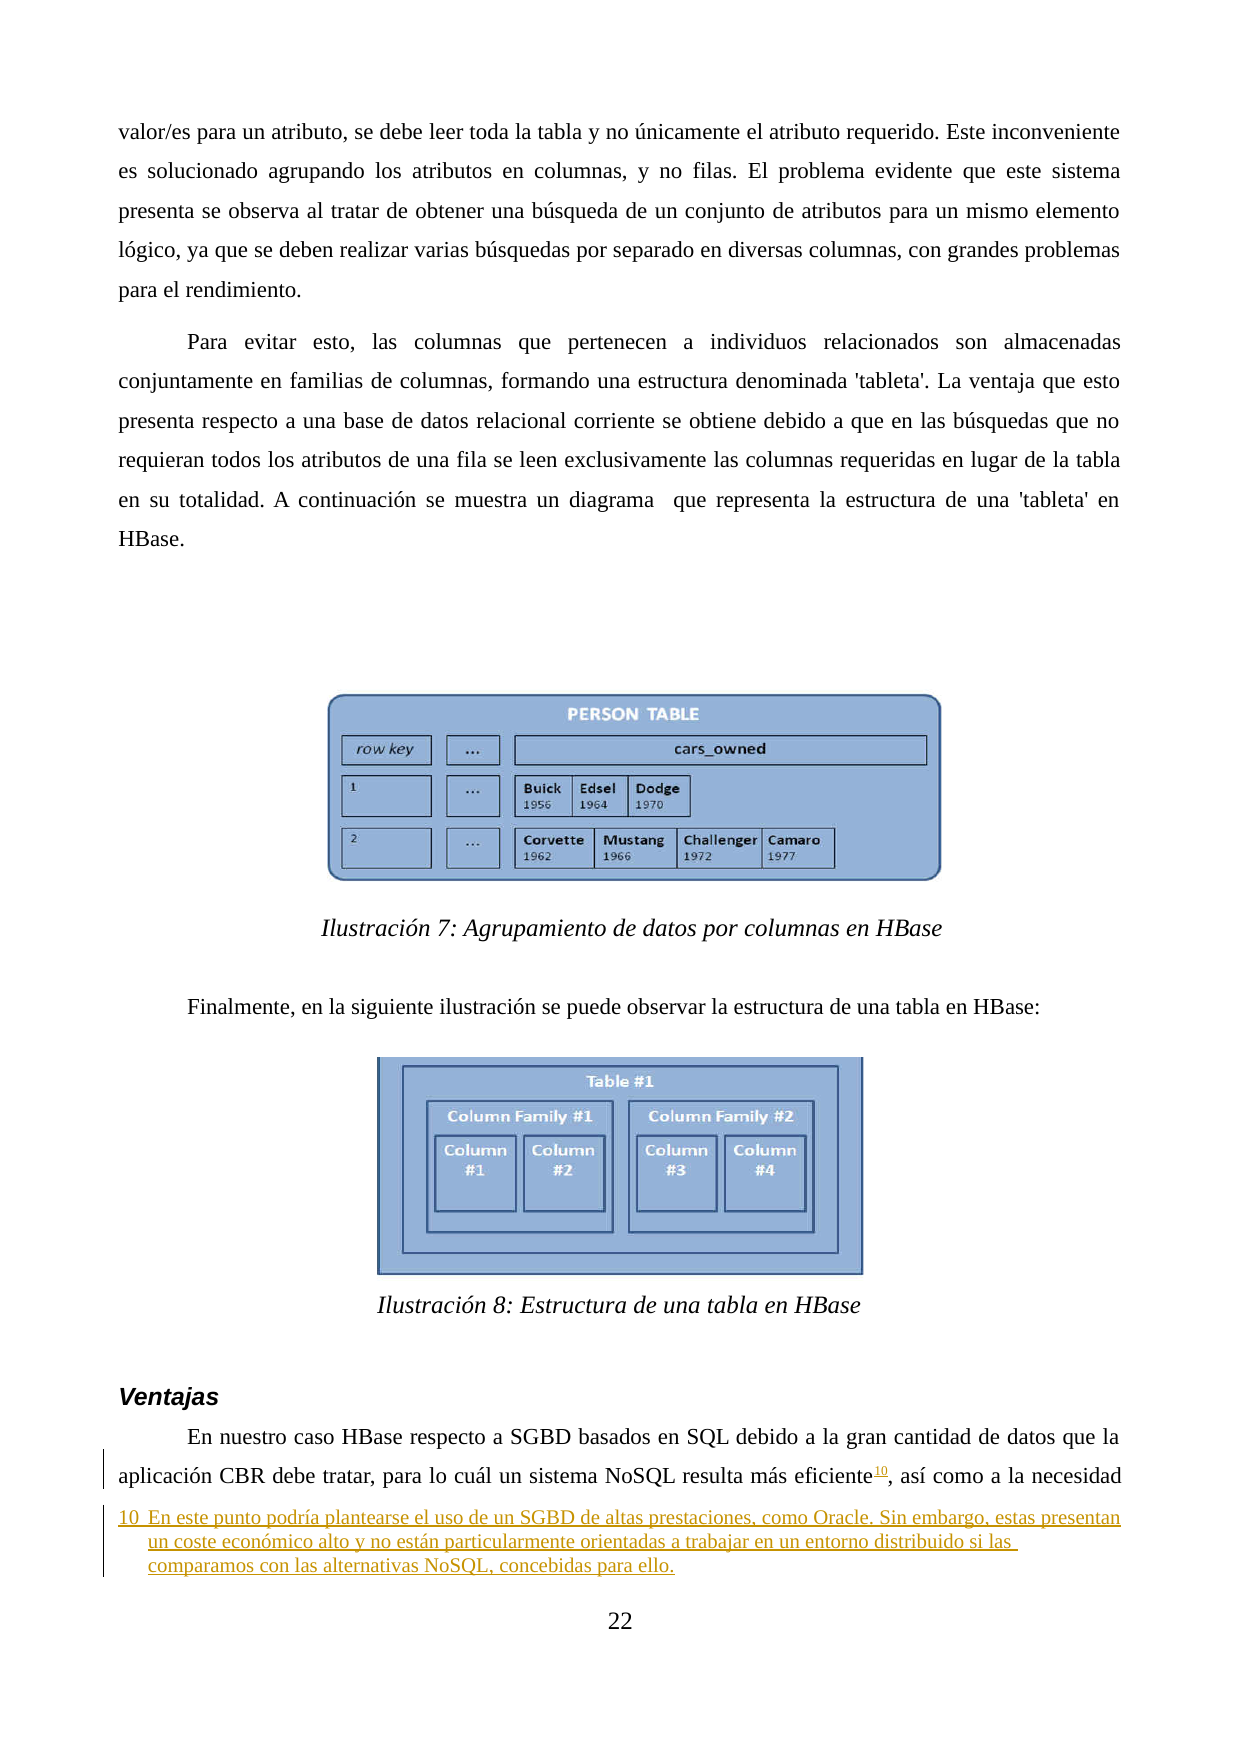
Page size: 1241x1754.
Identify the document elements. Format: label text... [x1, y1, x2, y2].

text En nuestro caso HBase respecto a SGBD basados en SQL debido a la gran cantidad de datos que la aplicación CBR debe tratar, para lo cuál un sistema NoSQL resulta más eficiente, así como a la necesidad [118, 1423, 1122, 1489]
text valor/es para un atributo, se debe leer toda la tabla y no únicamente el atributo requerido. Este inconveniente es solucionado agrupando los atributos en columnas, y no filas. El problema evidente que este sistema presenta se observa al tratar de obtener una búsqueda de un conjunto de atributos para un mismo elemento lógico, ya que se deben realizar varias búsquedas por separado en diversas columnas, con grandes problemas para el rendimiento. [118, 118, 1122, 302]
text Para evitar esto, las columnas que pertenecen a individuos relacionados son almacenadas conjuntamente en familias de columnas, formando una estructura denominada 'tableta'. La ventaja que esto presenta respecto a una base de datos relacional corriente se obtiene debido a que en las búsquedas que no requieran todos los atributos de una fila se leen exclusivamente las columnas requeridas en lugar de la tabla en su totalidad. A continuación se muestra un diagrama que representa la estructura de una 'tableta' en HBase. [118, 328, 1122, 552]
subtitle Ventajas [118, 1382, 1122, 1411]
text Finalmente, en la siguiente ilustración se puede observar la estructura de una tabla en HBase: [118, 993, 1122, 1019]
text En este punto podría plantearse el uso de un SGBD de altas prestaciones, como Oracle. Sin embargo, estas presentan un coste económico alto y no están particularmente orientadas a trabajar en un entorno distribuido si las comparamos con las alternativas NoSQL, concebidas para ello. [118, 1504, 1122, 1577]
text Ilustración 8: Estructura de una tabla en HBase [377, 1291, 863, 1319]
text Ilustración 7: Agrupamiento de datos por columnas en HBase [273, 689, 992, 942]
